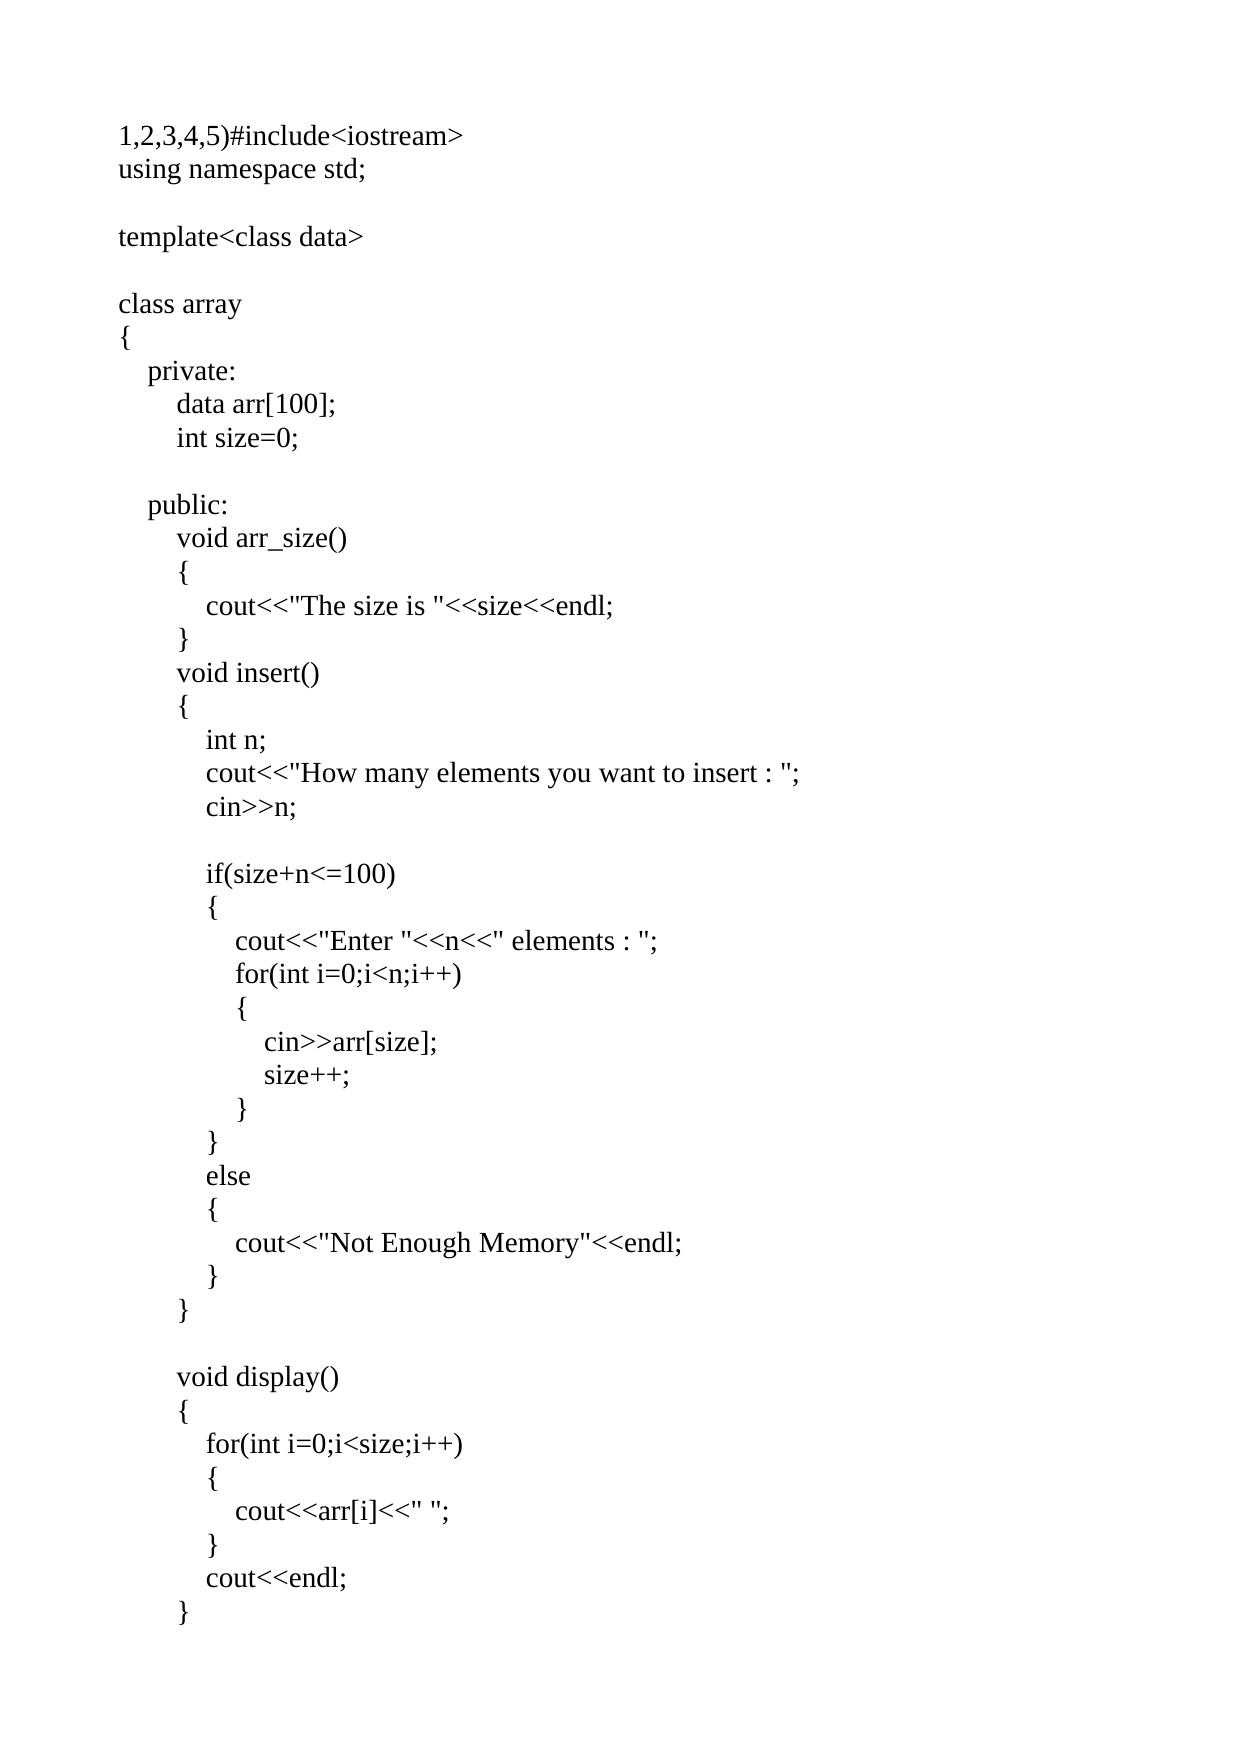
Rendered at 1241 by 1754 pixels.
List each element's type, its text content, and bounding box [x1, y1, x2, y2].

text { [118, 889, 1122, 923]
text } [118, 1527, 1122, 1560]
text } [118, 1124, 1122, 1158]
text int n; [118, 722, 1122, 755]
text { [118, 319, 1122, 353]
text size++; [118, 1057, 1122, 1091]
text void display() [118, 1359, 1122, 1393]
text } [118, 1292, 1122, 1326]
text { [118, 1191, 1122, 1225]
text public: [118, 487, 1122, 521]
text cout<<arr[i]<<" "; [118, 1493, 1122, 1527]
text cin>>arr[size]; [118, 1024, 1122, 1057]
text class array [118, 286, 1122, 319]
text } [118, 1594, 1122, 1627]
text { [118, 1460, 1122, 1493]
text int size=0; [118, 420, 1122, 453]
text cin>>n; [118, 789, 1122, 822]
text { [118, 554, 1122, 588]
text } [118, 621, 1122, 655]
text data arr[100]; [118, 386, 1122, 420]
text if(size+n<=100) [118, 856, 1122, 889]
text for(int i=0;i<n;i++) [118, 957, 1122, 990]
text template<class data> [118, 219, 1122, 252]
text } [118, 1091, 1122, 1124]
text { [118, 990, 1122, 1024]
text else [118, 1158, 1122, 1191]
text cout<<"Not Enough Memory"<<endl; [118, 1225, 1122, 1258]
text private: [118, 353, 1122, 386]
text { [118, 688, 1122, 722]
text { [118, 1393, 1122, 1426]
text cout<<"The size is "<<size<<endl; [118, 588, 1122, 621]
text 1,2,3,4,5)#include<iostream> [118, 118, 1122, 152]
text void insert() [118, 655, 1122, 688]
text for(int i=0;i<size;i++) [118, 1426, 1122, 1460]
text cout<<endl; [118, 1560, 1122, 1594]
text } [118, 1258, 1122, 1292]
text cout<<"How many elements you want to insert : "; [118, 755, 1122, 789]
text cout<<"Enter "<<n<<" elements : "; [118, 923, 1122, 957]
text using namespace std; [118, 152, 1122, 185]
text void arr_size() [118, 521, 1122, 554]
